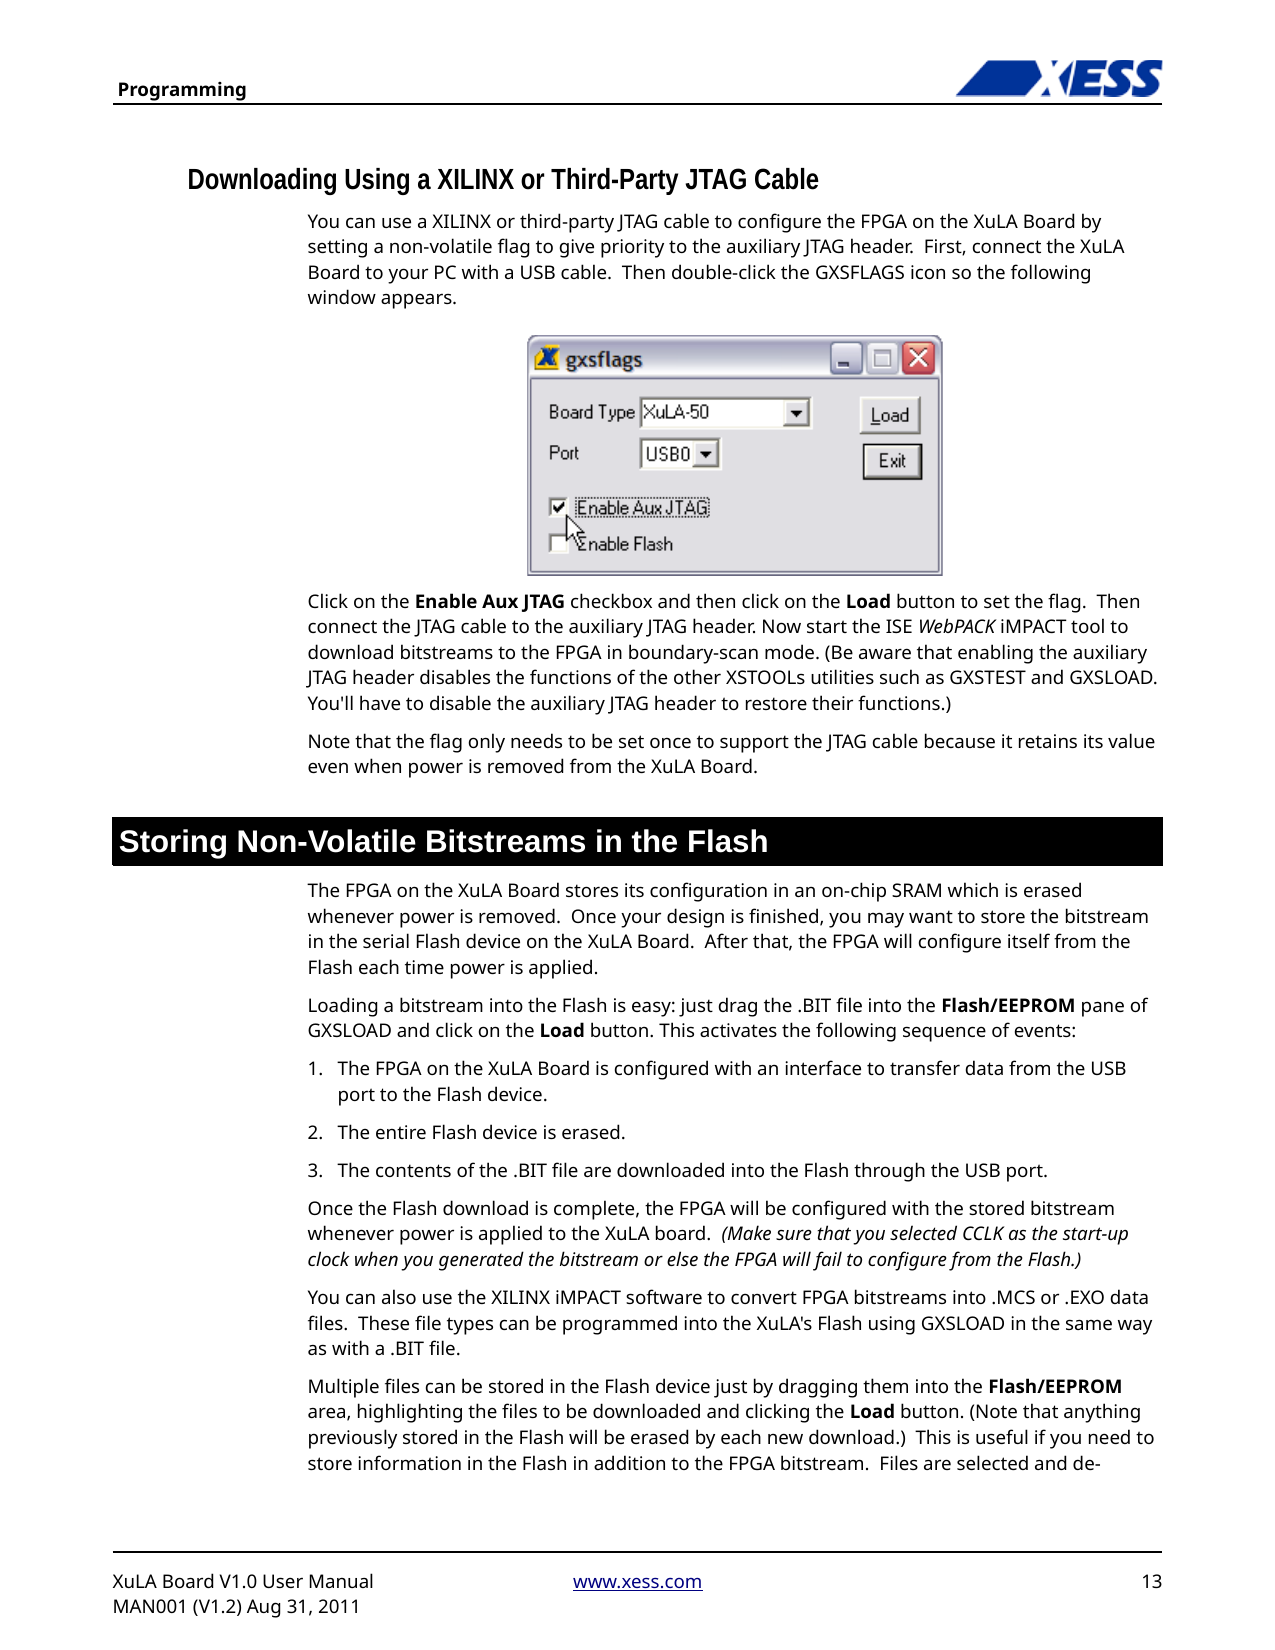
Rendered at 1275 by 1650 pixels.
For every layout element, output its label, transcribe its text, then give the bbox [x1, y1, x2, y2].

text Note that the flag only needs to be set once to support the JTAG cable because it retains its value even when power is removed from the XuLA Board. [307, 728, 1162, 779]
text Click on the Enable Aux JTAG checkbox and then click on the Load button to set the flag. Then connect the JTAG cable to the auxiliary JTAG header. Now start the ISE WebPACK iMPACT tool to download bitstreams to the FPGA in boundary-scan mode. (Be aware that enabling the auxiliary JTAG header disables the functions of the other XSTOOLs utilities such as GXSTEST and GXSLOAD. You'll have to disable the auxiliary JTAG header to restore their functions.) [307, 588, 1162, 716]
picture [955, 60, 1163, 97]
text The FPGA on the XuLA Board stores its configuration in an on-chip SRAM which is erased whenever power is removed. Once your design is finished, you may want to store the bitstream in the serial Flash device on the XuLA Board. After that, the FPGA will configure itself from the Flash each time power is applied. [307, 877, 1162, 979]
list The entire Flash device is erased. [307, 1119, 1162, 1145]
text Multiple files can be stored in the Flash device just by dragging them into the Flash/EEPROM area, highlighting the files to be downloaded and clicking the Load button. (Note that anything previously stored in the Flash will be erased by each new download.) This is useful if you need to store information in the Flash in addition to the FPGA bitstream. Files are selected and de- [307, 1373, 1162, 1475]
list The contents of the .BIT file are downloaded into the Flash through the USB port. [307, 1157, 1162, 1183]
picture [527, 335, 943, 576]
subtitle Storing Non-Volatile Bitstreams in the Flash [114, 818, 1162, 865]
text You can also use the XILINX iMPACT software to convert FPGA bitstreams into .MCS or .EXO data files. These file types can be programmed into the XuLA's Flash using GXSLOAD in the same way as with a .BIT file. [307, 1284, 1162, 1361]
text You can use a XILINX or third-party JTAG cable to configure the FPGA on the XuLA Board by setting a non-volatile flag to give priority to the auxiliary JTAG header. First, connect the XuLA Board to your PC with a USB cable. Then double-click the GXSFLAGS icon so the following window appears. [307, 208, 1162, 310]
text Once the Flash download is complete, the FPGA will be configured with the stored bitstream whenever power is applied to the XuLA board. (Make sure that you selected CCLK as the start-up clock when you generated the bitstream or else the FPGA will fail to configure from the Flash.) [307, 1195, 1162, 1272]
list The FPGA on the XuLA Board is configured with an interface to transfer data from the USB port to the Flash device. [307, 1056, 1162, 1107]
subtitle Downloading Using a XILINX or Third-Party JTAG Cable [187, 162, 1162, 195]
text Loading a bitstream into the Flash is easy: just drag the .BIT file into the Flash/EEPROM pane of GXSLOAD and click on the Load button. This activates the following sequence of events: [307, 992, 1162, 1043]
